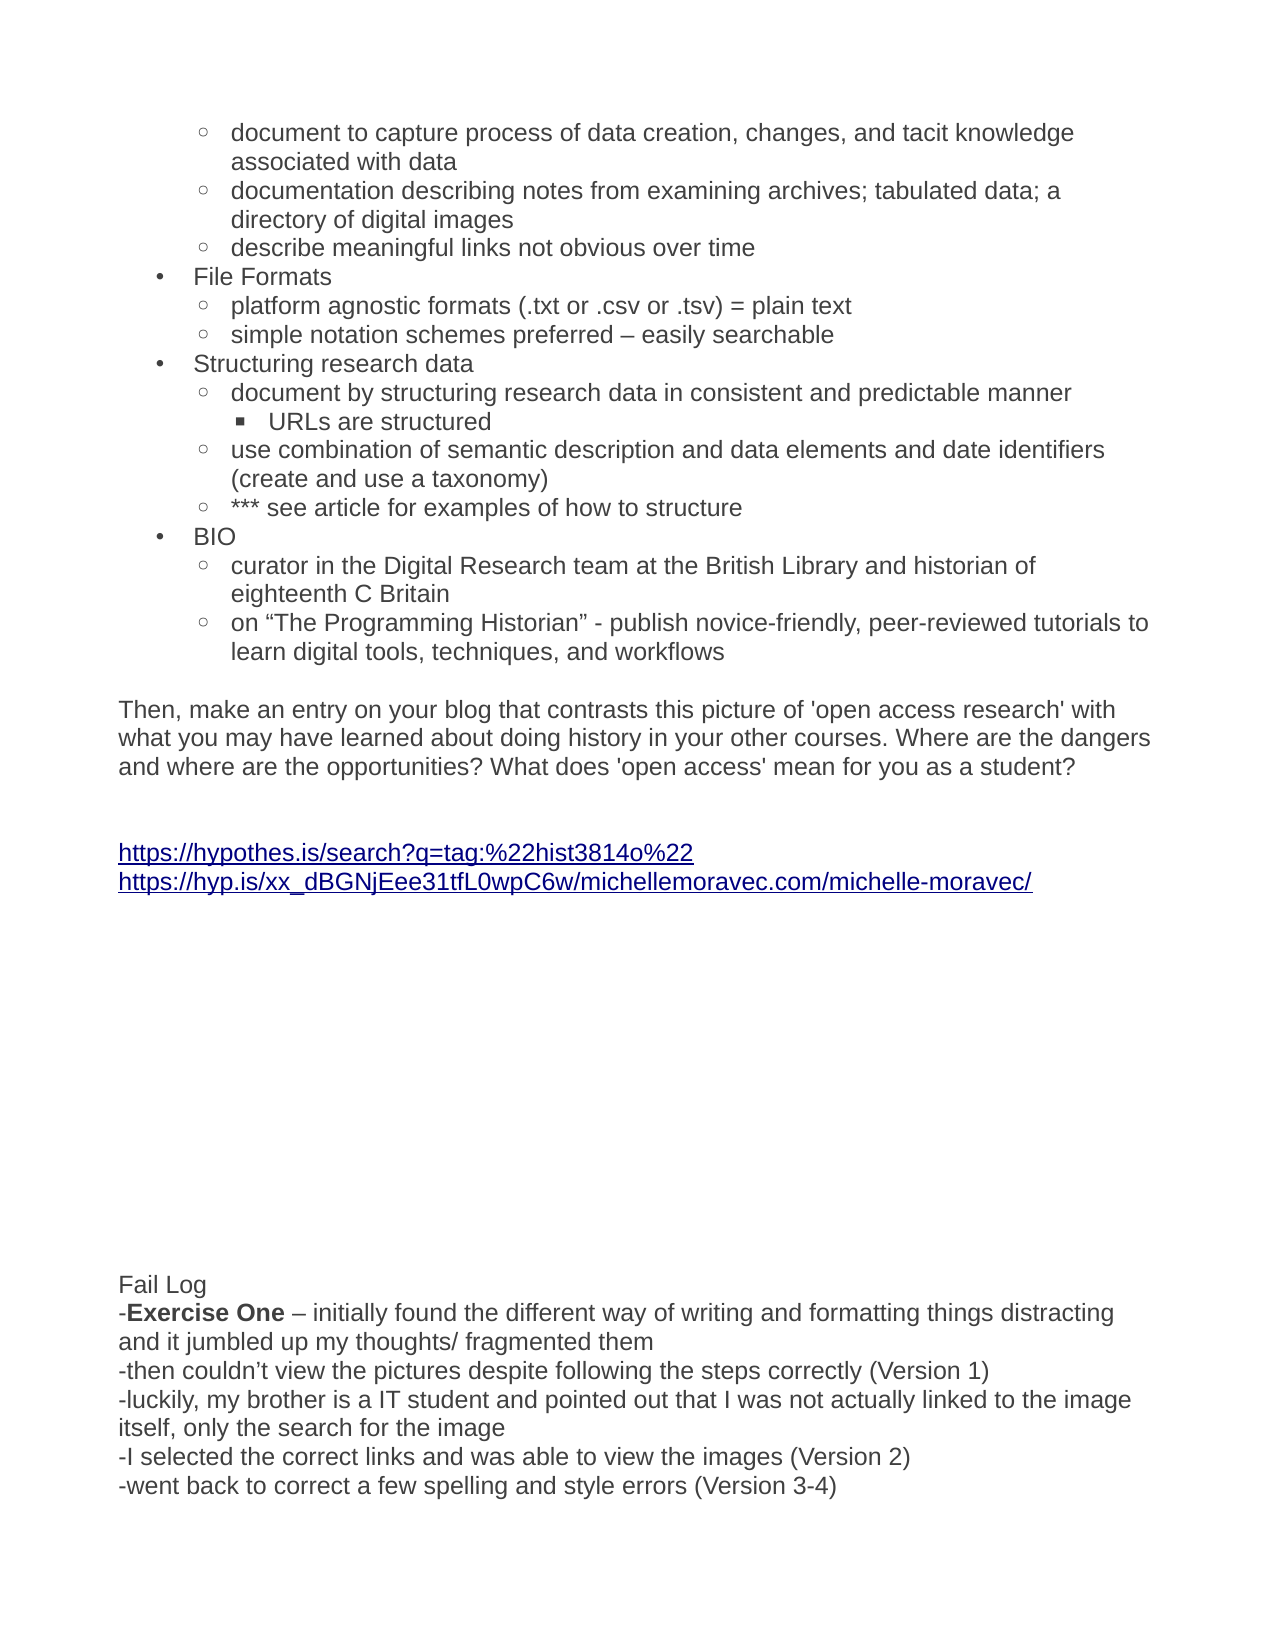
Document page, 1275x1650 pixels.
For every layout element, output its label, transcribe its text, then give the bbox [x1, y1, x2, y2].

list URLs are structured [231, 406, 1157, 435]
text Fail Log [118, 1269, 1157, 1298]
text -luckily, my brother is a IT student and pointed out that I was not actually linked to the image itself, only the search for the image [118, 1384, 1157, 1442]
list *** see article for examples of how to structure [193, 493, 1157, 522]
list document by structuring research data in consistent and predictable manner [193, 378, 1157, 406]
list use combination of semantic description and data elements and date identifiers (create and use a taxonomy) [193, 435, 1157, 493]
list documentation describing notes from examining archives; tabulated data; a directory of digital images [193, 176, 1157, 233]
text -I selected the correct links and was able to view the images (Version 2) [118, 1442, 1157, 1471]
text -went back to correct a few spelling and style errors (Version 3-4) [118, 1471, 1157, 1499]
list describe meaningful links not obvious over time [193, 233, 1157, 262]
list curator in the Digital Research team at the British Library and historian of eighteenth C Britain [193, 551, 1157, 608]
text https://hypothes.is/search?q=tag:%22hist3814o%22 [118, 838, 1157, 867]
text Then, make an entry on your blog that contrasts this picture of 'open access research' with what you may have learned about doing history in your other courses. Where are the dangers and where are the opportunities? What does 'open access' mean for you as a student? [118, 694, 1157, 781]
text -then couldn’t view the pictures despite following the steps correctly (Version 1) [118, 1356, 1157, 1384]
list File Formats [156, 262, 1157, 291]
list platform agnostic formats (.txt or .csv or .tsv) = plain text [193, 291, 1157, 320]
list BIO [156, 522, 1157, 551]
list on “The Programming Historian” - publish novice-friendly, peer-reviewed tutorials to learn digital tools, techniques, and workflows [193, 608, 1157, 666]
list document to capture process of data creation, changes, and tacit knowledge associated with data [193, 118, 1157, 176]
list simple notation schemes preferred – easily searchable [193, 320, 1157, 349]
list Structuring research data [156, 349, 1157, 378]
text https://hyp.is/xx_dBGNjEee31tfL0wpC6w/michellemoravec.com/michelle-moravec/ [118, 867, 1157, 896]
text -Exercise One – initially found the different way of writing and formatting things distracting and it jumbled up my thoughts/ fragmented them [118, 1298, 1157, 1356]
